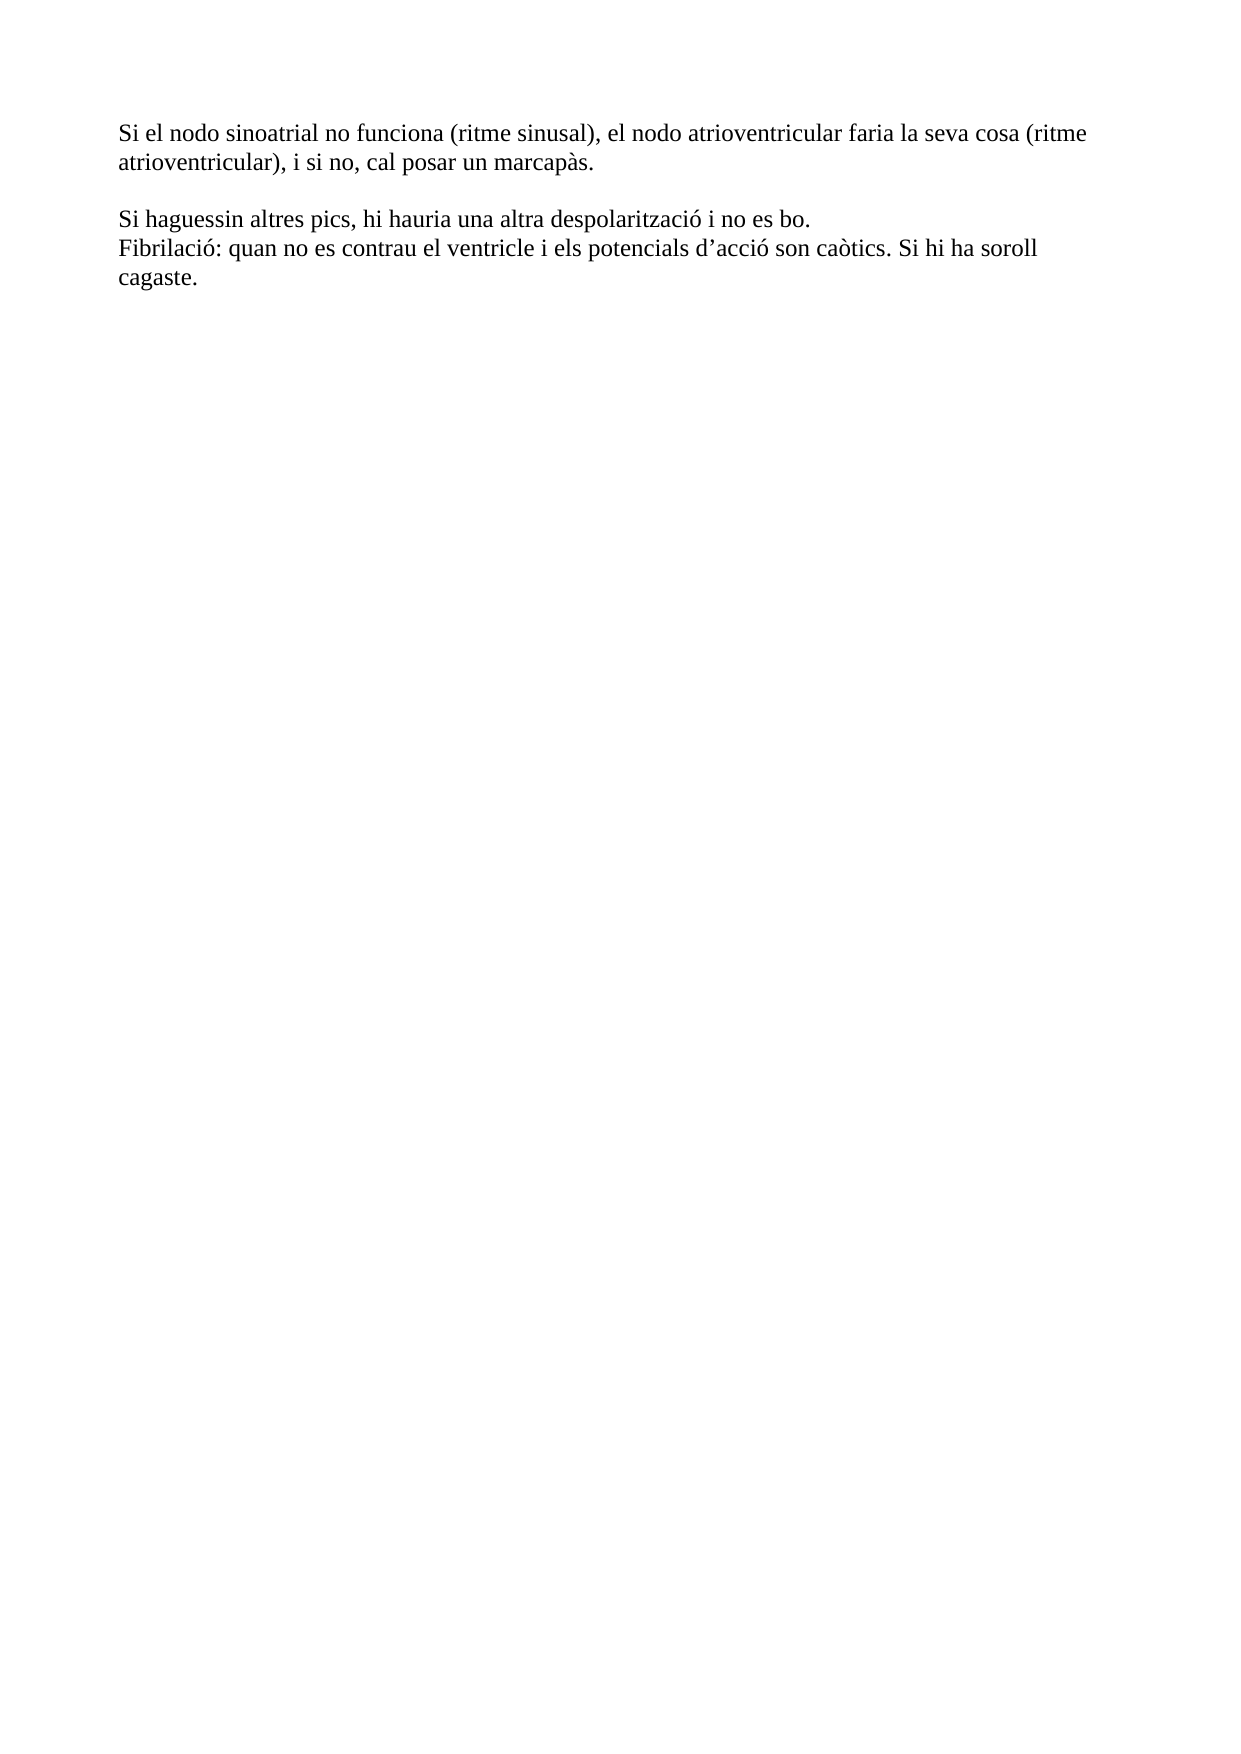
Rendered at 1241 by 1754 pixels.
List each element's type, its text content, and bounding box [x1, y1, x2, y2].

text Si haguessin altres pics, hi hauria una altra despolarització i no es bo. [118, 204, 1122, 233]
text Fibrilació: quan no es contrau el ventricle i els potencials d’acció son caòtics. Si hi ha soroll cagaste. [118, 233, 1122, 291]
text Si el nodo sinoatrial no funciona (ritme sinusal), el nodo atrioventricular faria la seva cosa (ritme atrioventricular), i si no, cal posar un marcapàs. [118, 118, 1122, 176]
